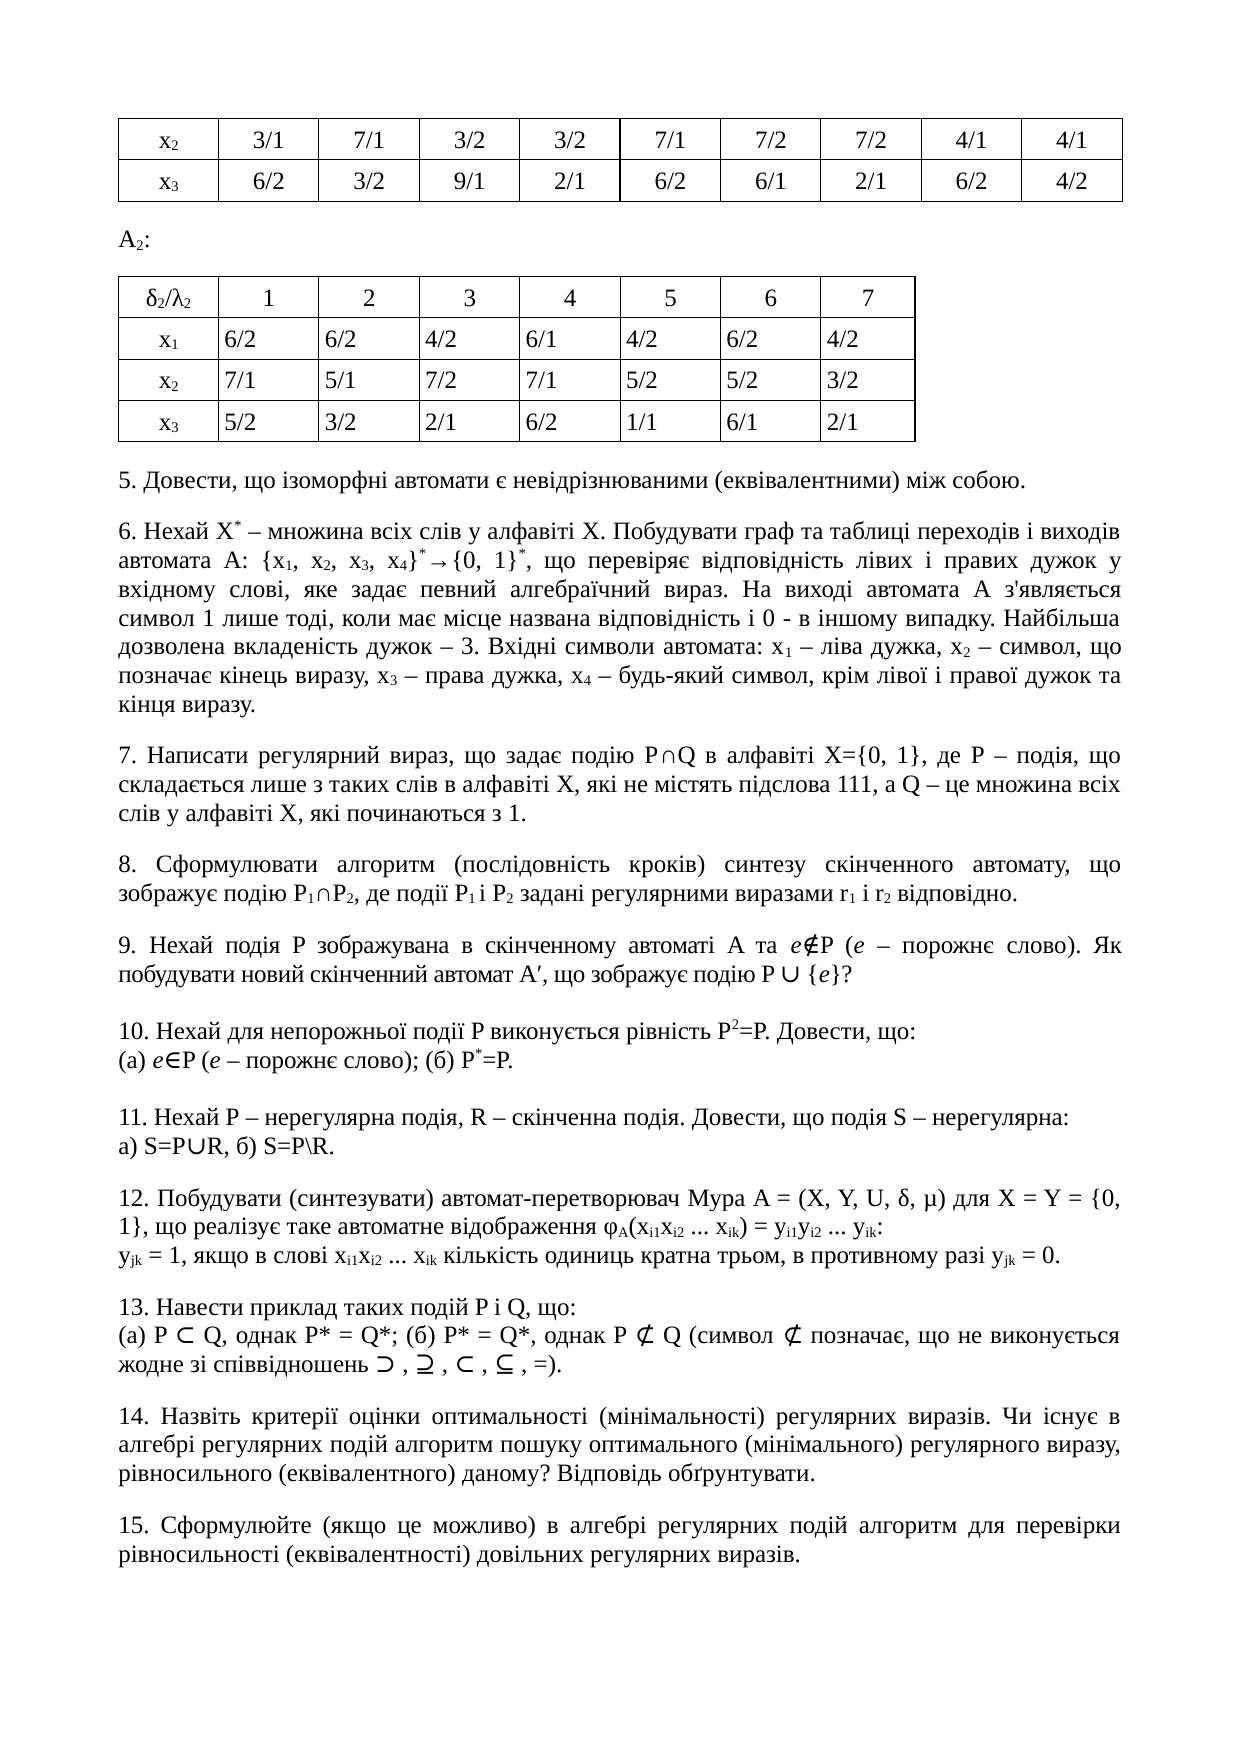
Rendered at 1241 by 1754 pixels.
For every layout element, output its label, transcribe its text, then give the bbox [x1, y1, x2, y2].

table_cell 5/2 [219, 401, 318, 441]
text 15. Сформулюйте (якщо це можливо) в алгебрі регулярних подій алгоритм для перевірки рівносильності (еквівалентності) довільних регулярних виразів. [801, 1539, 1122, 1567]
table_cell 2/1 [821, 160, 921, 201]
table_cell 7/1 [219, 360, 318, 400]
text 11. Нехай Р – нерегулярна подія, R – скінченна подія. Довести, що подія S – нерегулярна: [118, 1102, 1122, 1131]
table_cell 6/2 [319, 318, 419, 358]
table_cell 1/1 [621, 401, 720, 441]
text (а) P ⊂ Q, однак P* = Q*; (б) P* = Q*, однак P ⊄ Q (символ ⊄ позначає, що не виконується жодне зі співвідношень ⊃ , ⊇ , ⊂ , ⊆ , =). [563, 1349, 1122, 1378]
text 14. Назвіть критерії оцінки оптимальності (мінімальності) регулярних виразів. Чи існує в алгебрі регулярних подій алгоритм пошуку оптимального (мінімального) регулярного виразу, рівносильного (еквівалентного) даному? Відповідь обґрунтувати. [816, 1458, 1122, 1487]
table_cell 4/1 [922, 119, 1021, 159]
table_cell 3/2 [520, 119, 619, 159]
table_header 5 [621, 277, 720, 317]
table_cell 6/1 [520, 318, 620, 358]
table_cell 5/1 [319, 360, 419, 400]
table_cell х3 [119, 401, 218, 441]
table_header 3 [420, 277, 519, 317]
table_cell х2 [119, 360, 218, 400]
table_cell 3/1 [219, 119, 318, 159]
table_cell 5/2 [721, 360, 820, 400]
text (а) e∈P (е – порожнє слово); (б) P*=P. [118, 1045, 201, 1074]
table_cell 7/1 [520, 360, 620, 400]
table_cell 4/1 [1022, 119, 1122, 159]
table_cell х2 [119, 119, 218, 159]
text 5. Довести, що iзоморфнi автомати є невiдрiзнюваними (еквiвалентними) мiж собою. [1026, 465, 1122, 494]
table_cell 2/1 [520, 160, 619, 201]
table_cell 6/2 [219, 160, 318, 201]
table_cell 3/2 [319, 401, 419, 441]
table_cell 6/2 [922, 160, 1021, 201]
table_header δ2/λ2 [119, 277, 218, 317]
table_cell 7/2 [721, 119, 820, 159]
text 13. Навести приклад таких подій P і Q, що: [577, 1292, 1122, 1321]
table_cell х3 [119, 160, 218, 201]
table_cell 6/2 [721, 318, 820, 358]
table_cell 3/2 [319, 160, 419, 201]
table_header 7 [821, 277, 914, 317]
table_cell 9/1 [420, 160, 519, 201]
table_cell 5/2 [621, 360, 720, 400]
table_cell 7/2 [420, 360, 519, 400]
table_cell 3/2 [821, 360, 914, 400]
table_cell 7/2 [821, 119, 921, 159]
text (а) e∈P (е – порожнє слово); (б) P*=P. [412, 1045, 1122, 1074]
text а) S=P∪R, б) S=P\R. [335, 1131, 1122, 1160]
table_cell 4/2 [621, 318, 720, 358]
table_cell 7/1 [319, 119, 419, 159]
table_cell 6/1 [721, 160, 820, 201]
table_cell 4/2 [420, 318, 519, 358]
table_cell 6/1 [721, 401, 820, 441]
table_cell х1 [119, 318, 218, 358]
table_header 4 [520, 277, 620, 317]
table_cell 4/2 [1022, 160, 1122, 201]
table_cell 2/1 [420, 401, 519, 441]
table_cell 2/1 [821, 401, 914, 441]
text 10. Нехай для непорожньої події P виконується рівність P2=P. Довести, що: [118, 1016, 1122, 1045]
table_cell 6/2 [621, 160, 720, 201]
table_cell 7/1 [621, 119, 720, 159]
text 9. Нехай подія P зображувана в скінченному автоматі A та e∉P (е – порожнє слово). Як побудувати новий скінченний автомат A′, що зображує подію P ∪ {e}? [118, 930, 1122, 987]
table_cell 4/2 [821, 318, 914, 358]
table_cell 3/2 [420, 119, 519, 159]
text 12. Побудувати (синтезувати) автомат-перетворювач Мура A = (X, Y, U, δ, µ) для X = Y = {0, 1}, що реалiзує таке автоматне вiдображення φA(xi1xi2 ... xik) = yi1yi2 ... yik: [883, 1211, 1122, 1240]
text 6. Нехай Х* – множина всіх слів у алфавіті Х. Побудувати граф та таблиці переходів і виходів автомата А: {x1, x2, x3, x4}*→{0, 1}*, що перевіряє відповідність лівих і правих дужок у вхідному слові, яке задає певний алгебраїчний вираз. На виході автомата А з'являється символ 1 лише тоді, коли має місце названа відповідність і 0 - в іншому випадку. Найбільша дозволена вкладеність дужок – 3. Вхідні символи автомата: x1 – ліва дужка, x2 – символ, що позначає кінець виразу, x3 – права дужка, x4 – будь-який символ, крім лівої і правої дужок та кінця виразу. [256, 683, 1122, 718]
table_header 2 [319, 277, 419, 317]
table_header 6 [721, 277, 820, 317]
text 7. Написати регулярний вираз, що задає подію Р∩Q в алфавіті Х={0, 1}, де Р – подія, що складається лише з таких слів в алфавіті Х, які не містять підслова 111, а Q – це множина всіх слів у алфавіті Х, які починаються з 1. [527, 798, 1122, 827]
table_header 1 [219, 277, 318, 317]
table_cell 6/2 [520, 401, 620, 441]
table_cell 6/2 [219, 318, 318, 358]
text A2: [118, 224, 1122, 253]
